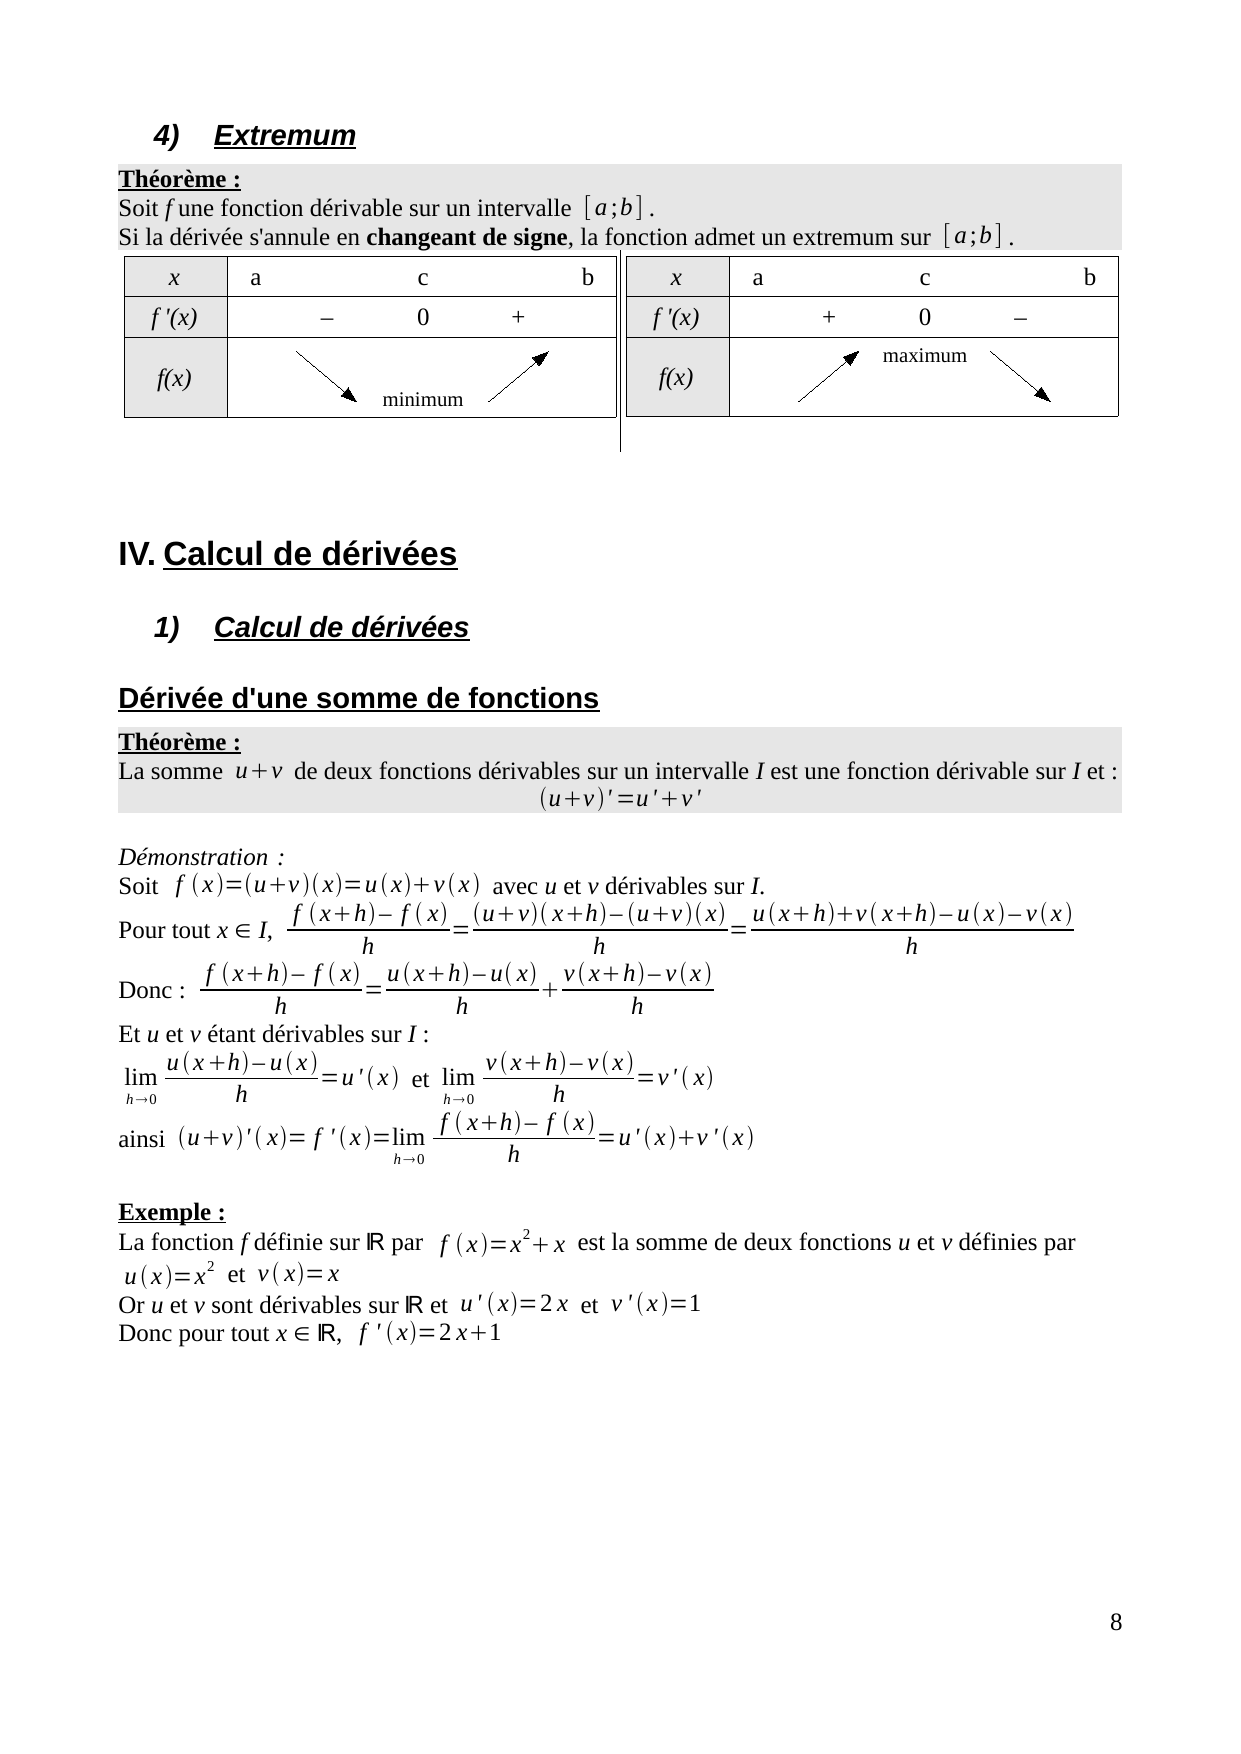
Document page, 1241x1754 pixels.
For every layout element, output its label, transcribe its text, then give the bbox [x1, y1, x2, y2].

table_header b [560, 257, 616, 296]
table_cell [787, 338, 871, 416]
table_cell [730, 338, 787, 416]
table_cell – [285, 297, 369, 337]
table_cell [560, 297, 616, 337]
subtitle Calcul de dérivées [118, 534, 1122, 573]
text Démonstration : [118, 842, 1122, 871]
text ainsi [118, 1108, 1122, 1168]
table_cell [285, 338, 369, 417]
text Donc : [118, 959, 1122, 1019]
table_header [787, 257, 871, 296]
table_cell – [979, 297, 1062, 337]
text Et u et v étant dérivables sur I : [118, 1019, 1122, 1048]
table_header [621, 250, 1122, 452]
text Soit avec u et v dérivables sur I. [118, 871, 1122, 900]
table_cell [477, 338, 559, 417]
table_cell f '(x) [627, 297, 729, 337]
table_cell + [787, 297, 871, 337]
table_cell 0 [369, 297, 477, 337]
subtitle Dérivée d'une somme de fonctions [118, 681, 1122, 715]
text et [118, 1048, 1122, 1108]
text Soit f une fonction dérivable sur un intervalle . [118, 193, 1122, 222]
table_header [477, 257, 559, 296]
table_cell minimum [369, 338, 477, 417]
table_cell maximum [871, 338, 979, 416]
table_cell [979, 338, 1062, 416]
table_header c [871, 257, 979, 296]
table_cell [730, 297, 787, 337]
text Pour tout x ∈ I, [118, 900, 1122, 959]
table_cell + [477, 297, 559, 337]
subtitle Extremum [153, 118, 1122, 152]
table_header [285, 257, 369, 296]
text La somme de deux fonctions dérivables sur un intervalle I est une fonction dérivable sur I et : [118, 756, 1122, 785]
table_cell 0 [871, 297, 979, 337]
text Si la dérivée s'annule en changeant de signe, la fonction admet un extremum sur . [118, 222, 1122, 250]
text Donc pour tout x ∈ ℝ, [118, 1318, 1122, 1347]
table_header x [627, 257, 729, 296]
table_cell [1062, 297, 1118, 337]
table_cell [1062, 338, 1118, 416]
subtitle Calcul de dérivées [153, 610, 1122, 644]
table_header [118, 250, 620, 452]
table_header a [730, 257, 787, 296]
table_header x [125, 257, 227, 296]
text Théorème : [118, 727, 1122, 756]
table_cell f '(x) [125, 297, 227, 337]
table_header c [369, 257, 477, 296]
table_header [979, 257, 1062, 296]
table_cell f(x) [125, 338, 227, 417]
text Exemple : [118, 1197, 1122, 1226]
table_cell f(x) [627, 338, 729, 416]
text La fonction f définie sur ℝ par est la somme de deux fonctions u et v définies par et [118, 1226, 1122, 1290]
table_header b [1062, 257, 1118, 296]
text Or u et v sont dérivables sur ℝ et et [118, 1290, 1122, 1318]
table_cell [228, 338, 285, 417]
table_cell [228, 297, 285, 337]
table_header a [228, 257, 285, 296]
text Théorème : [118, 164, 1122, 193]
table_cell [560, 338, 616, 417]
